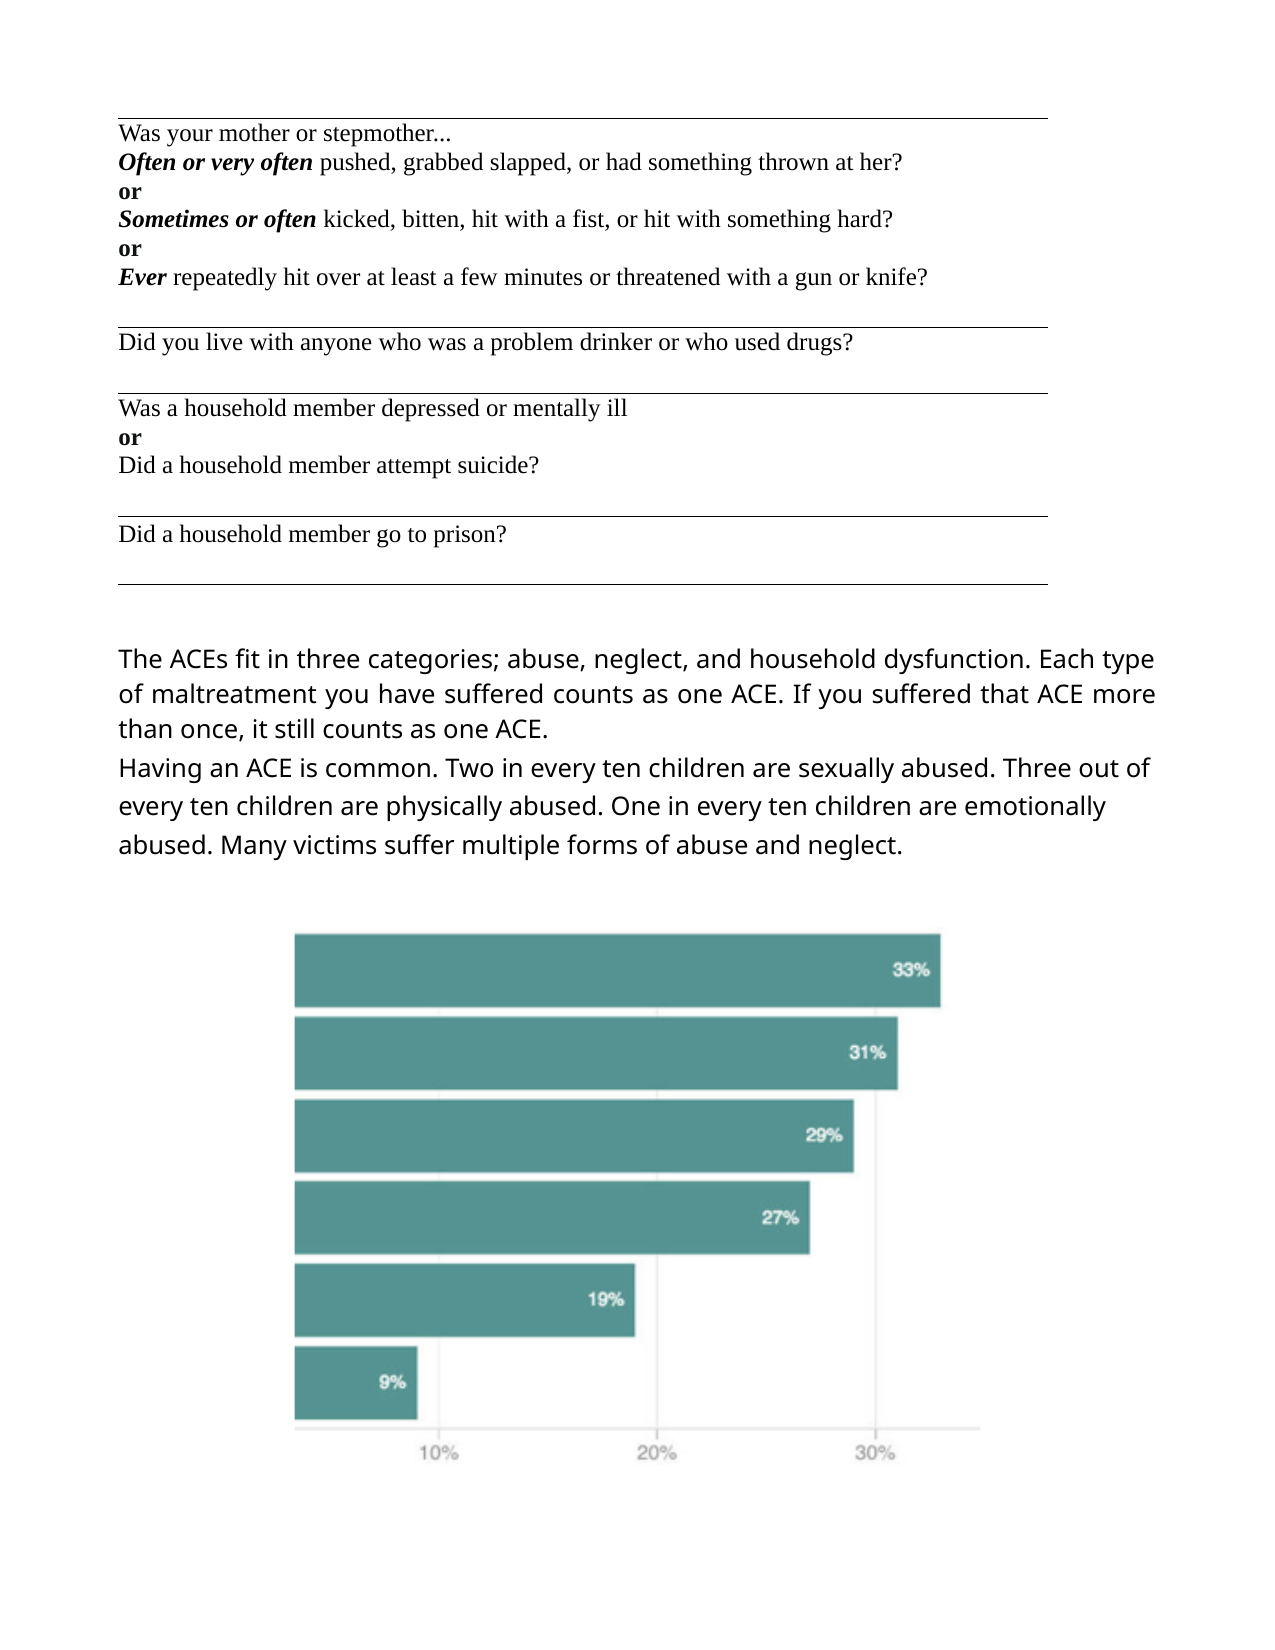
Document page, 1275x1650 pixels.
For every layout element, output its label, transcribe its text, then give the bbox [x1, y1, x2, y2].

table_cell [1060, 327, 1077, 393]
text The ACEs fit in three categories; abuse, neglect, and household dysfunction. Each type of maltreatment you have suffered counts as one ACE. If you suffered that ACE more than once, it still counts as one ACE. [118, 642, 1157, 746]
table_cell Did a household member go to prison? [118, 517, 1048, 584]
table_cell [1060, 118, 1077, 327]
table_cell Was your mother or stepmother... Often or very often pushed, grabbed slapped, or had something thrown at her? or Sometimes or often kicked, bitten, hit with a fist, or hit with something hard? or Ever repeatedly hit over at least a few minutes or threatened with a gun or knife? [118, 119, 1048, 327]
table_cell [1048, 393, 1060, 516]
table_cell [1048, 516, 1077, 584]
table_cell Did you live with anyone who was a problem drinker or who used drugs? [118, 328, 1048, 393]
text Having an ACE is common. Two in every ten children are sexually abused. Three out of every ten children are physically abused. One in every ten children are emotionally abused. Many victims suffer multiple forms of abuse and neglect. [118, 746, 1157, 862]
table_cell [1060, 393, 1077, 516]
table_cell Was a household member depressed or mentally ill or Did a household member attempt suicide? [118, 394, 1048, 516]
table_cell [1048, 118, 1060, 327]
table_cell [1048, 327, 1060, 393]
picture [294, 861, 981, 1548]
